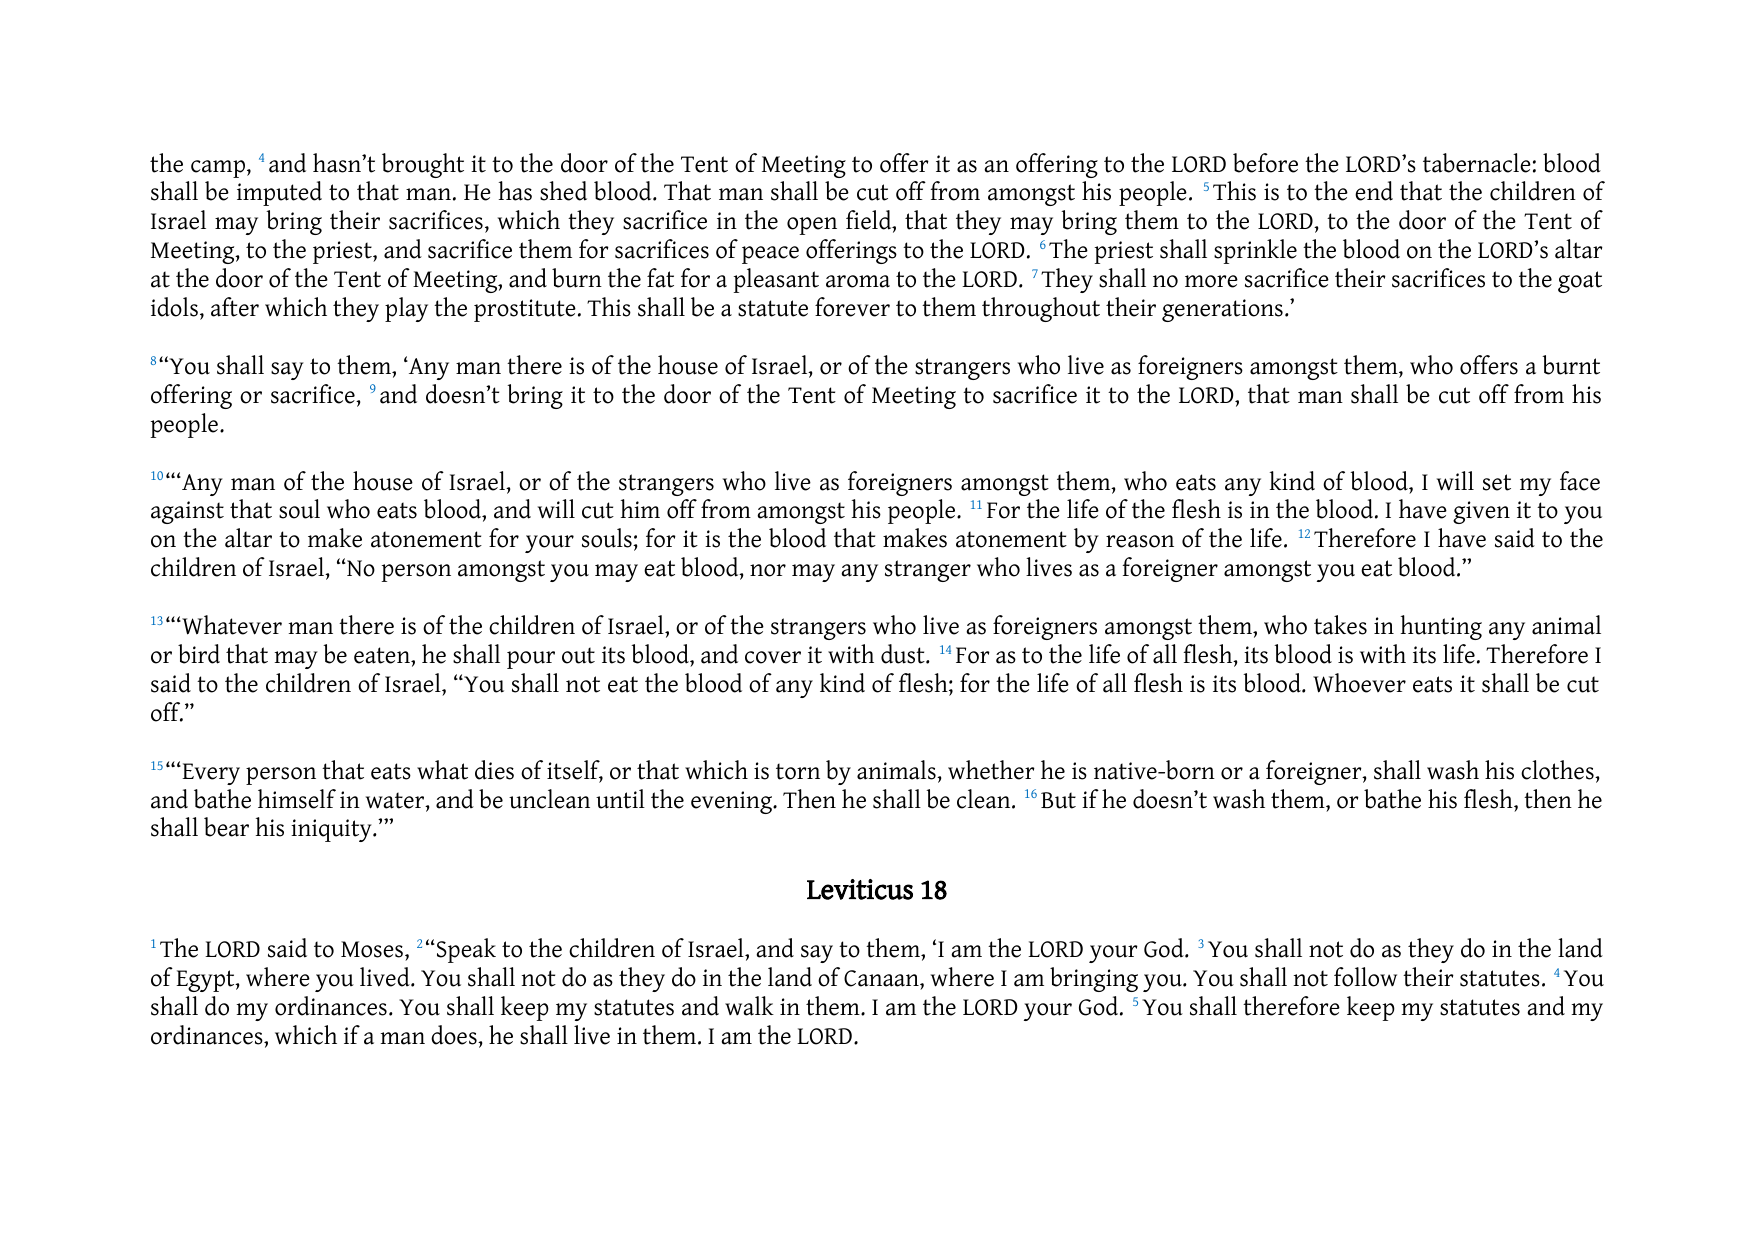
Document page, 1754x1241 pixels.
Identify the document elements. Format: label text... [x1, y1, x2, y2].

text 13 “‘Whatever man there is of the children of Israel, or of the strangers who live as foreigners amongst them, who takes in hunting any animal or bird that may be eaten, he shall pour out its blood, and cover it with dust. 14 For as to the life of all flesh, its blood is with its life. Therefore I said to the children of Israel, “You shall not eat the blood of any kind of flesh; for the life of all flesh is its blood. Whoever eats it shall be cut off.” [150, 613, 1604, 728]
text 10 “‘Any man of the house of Israel, or of the strangers who live as foreigners amongst them, who eats any kind of blood, I will set my face against that soul who eats blood, and will cut him off from amongst his people. 11 For the life of the flesh is in the blood. I have given it to you on the altar to make atonement for your souls; for it is the blood that makes atonement by reason of the life. 12 Therefore I have said to the children of Israel, “No person amongst you may eat blood, nor may any stranger who lives as a foreigner amongst you eat blood.” [150, 468, 1604, 583]
text 8 “You shall say to them, ‘Any man there is of the house of Israel, or of the strangers who live as foreigners amongst them, who offers a burnt offering or sacrifice, 9 and doesn’t bring it to the door of the Tent of Meeting to sacrifice it to the LORD, that man shall be cut off from his people. [150, 352, 1604, 439]
text 15 “‘Every person that eats what dies of itself, or that which is torn by animals, whether he is native-born or a foreigner, shall wash his clothes, and bathe himself in water, and be unclean until the evening. Then he shall be clean. 16 But if he doesn’t wash them, or bathe his flesh, then he shall bear his iniquity.’” [150, 757, 1604, 844]
text 1 The LORD said to Moses, 2 “Speak to the children of Israel, and say to them, ‘I am the LORD your God. 3 You shall not do as they do in the land of Egypt, where you lived. You shall not do as they do in the land of Canaan, where I am bringing you. You shall not follow their statutes. 4 You shall do my ordinances. You shall keep my statutes and walk in them. I am the LORD your God. 5 You shall therefore keep my statutes and my ordinances, which if a man does, he shall live in them. I am the LORD. [150, 936, 1604, 1051]
text Leviticus 18 [150, 873, 1604, 907]
text the camp, 4 and hasn’t brought it to the door of the Tent of Meeting to offer it as an offering to the LORD before the LORD’s tabernacle: blood shall be imputed to that man. He has shed blood. That man shall be cut off from amongst his people. 5 This is to the end that the children of Israel may bring their sacrifices, which they sacrifice in the open field, that they may bring them to the LORD, to the door of the Tent of Meeting, to the priest, and sacrifice them for sacrifices of peace offerings to the LORD. 6 The priest shall sprinkle the blood on the LORD’s altar at the door of the Tent of Meeting, and burn the fat for a pleasant aroma to the LORD. 7 They shall no more sacrifice their sacrifices to the goat idols, after which they play the prostitute. This shall be a statute forever to them throughout their generations.’ [150, 150, 1604, 323]
